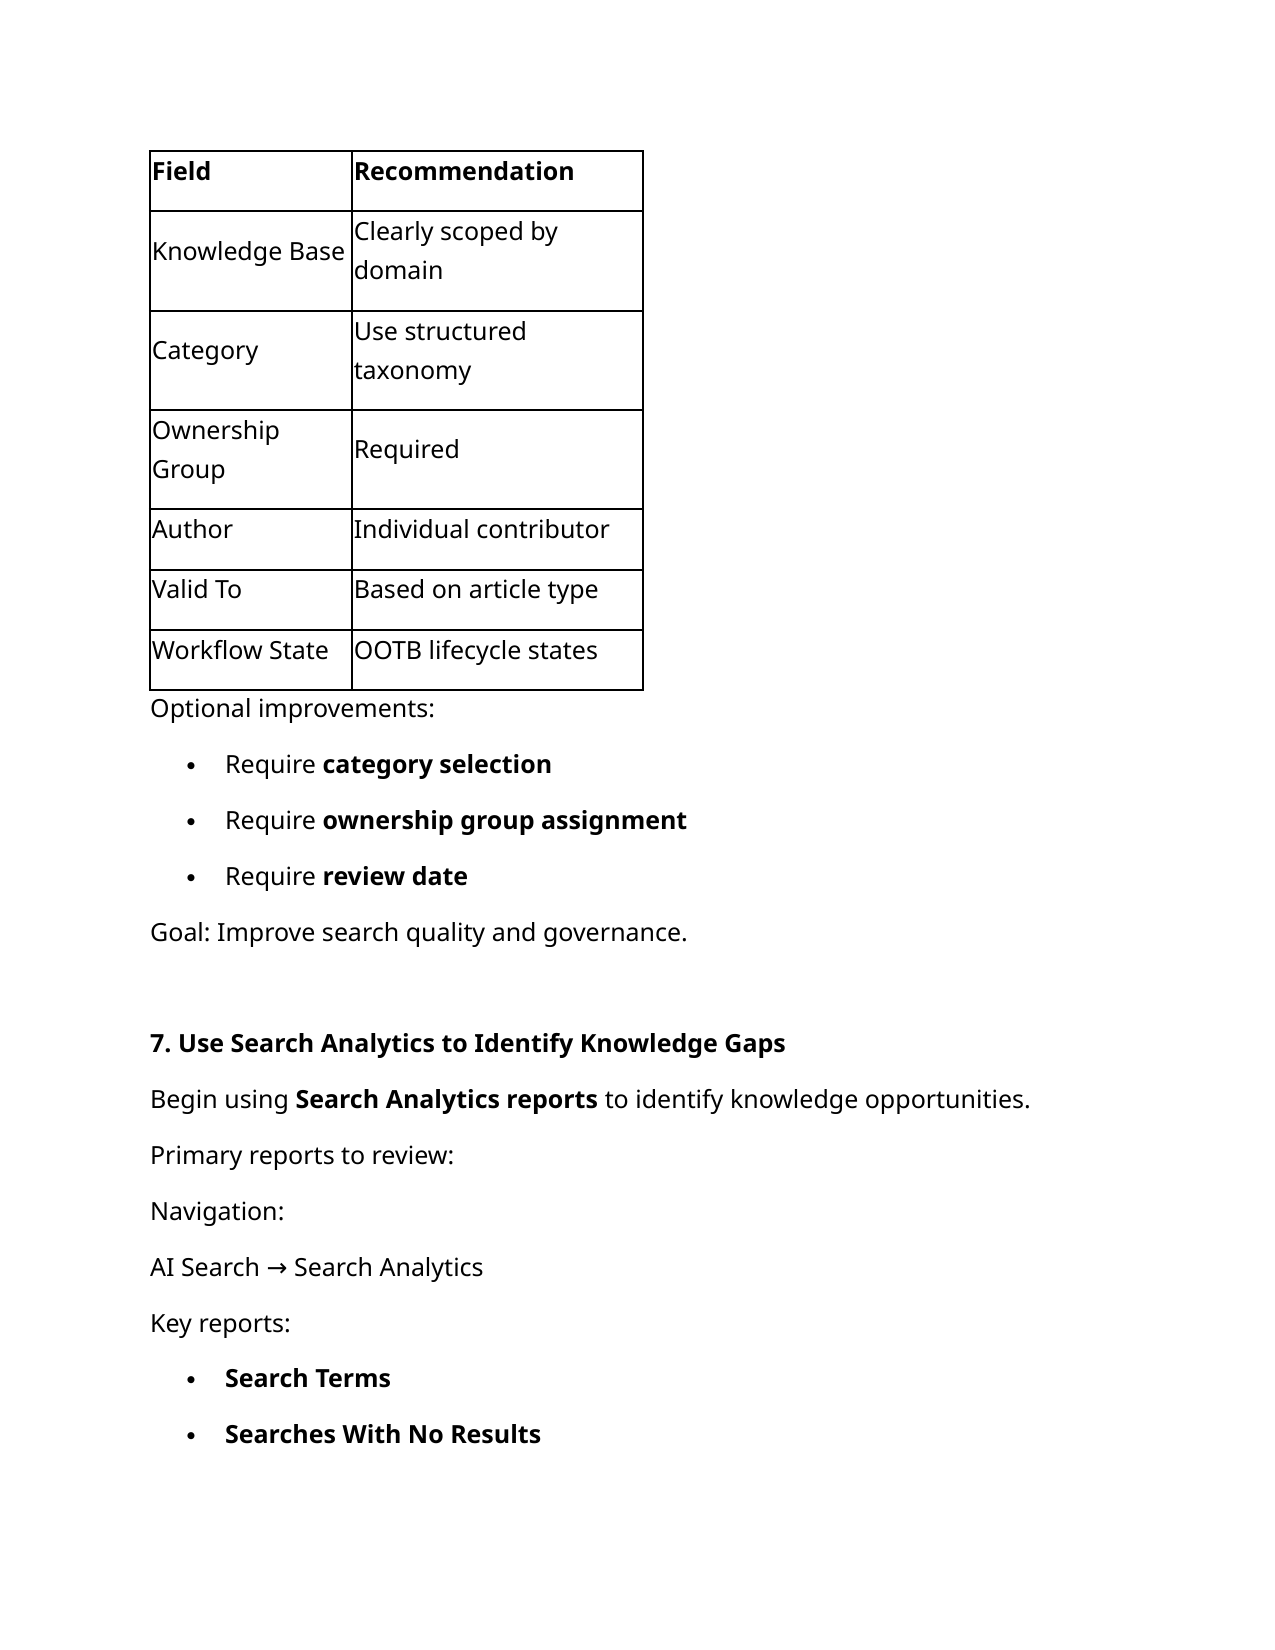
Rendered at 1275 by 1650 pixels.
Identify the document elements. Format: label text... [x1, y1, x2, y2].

list Search Terms [187, 1361, 1125, 1395]
table_header Recommendation [353, 152, 642, 210]
text Optional improvements: [150, 691, 1125, 725]
table_cell Clearly scoped by domain [353, 212, 642, 309]
text Key reports: [150, 1305, 1125, 1339]
table_cell Knowledge Base [151, 212, 351, 309]
text Goal: Improve search quality and governance. [150, 914, 1125, 948]
table_cell Based on article type [353, 571, 642, 629]
list Require review date [187, 858, 1125, 893]
text Primary reports to review: [150, 1138, 1125, 1172]
table_cell Use structured taxonomy [353, 312, 642, 409]
text Begin using Search Analytics reports to identify knowledge opportunities. [150, 1082, 1125, 1116]
table_cell Required [353, 411, 642, 508]
table_cell Workflow State [151, 631, 351, 689]
table_header Field [151, 152, 351, 210]
table_cell Individual contributor [353, 510, 642, 568]
table_cell OOTB lifecycle states [353, 631, 642, 689]
text AI Search → Search Analytics [150, 1249, 1125, 1283]
table_cell Valid To [151, 571, 351, 629]
table_cell Category [151, 312, 351, 409]
list Require ownership group assignment [187, 803, 1125, 837]
list Require category selection [187, 747, 1125, 781]
list Searches With No Results [187, 1417, 1125, 1451]
table_cell Ownership Group [151, 411, 351, 508]
text 7. Use Search Analytics to Identify Knowledge Gaps [150, 1026, 1125, 1060]
table_cell Author [151, 510, 351, 568]
text Navigation: [150, 1193, 1125, 1228]
